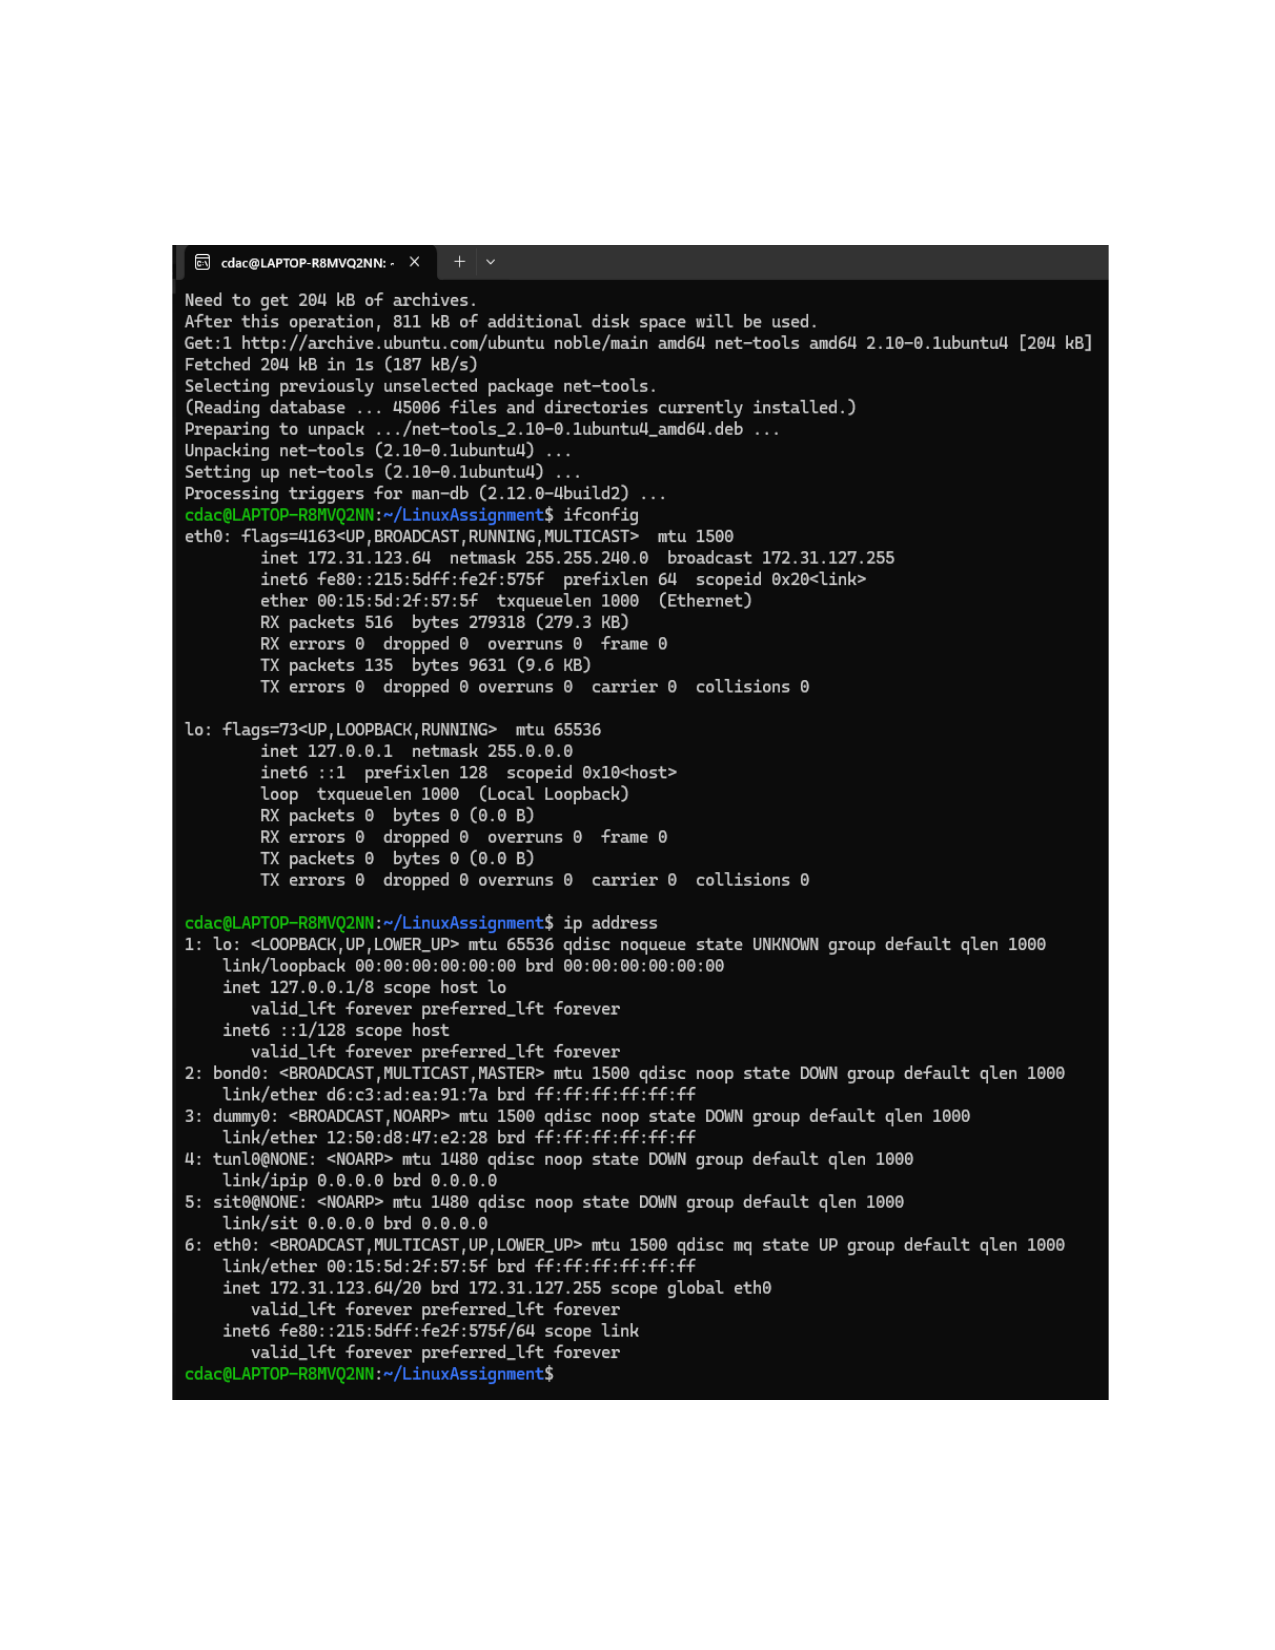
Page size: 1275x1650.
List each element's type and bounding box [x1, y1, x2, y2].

picture [172, 245, 1109, 1400]
